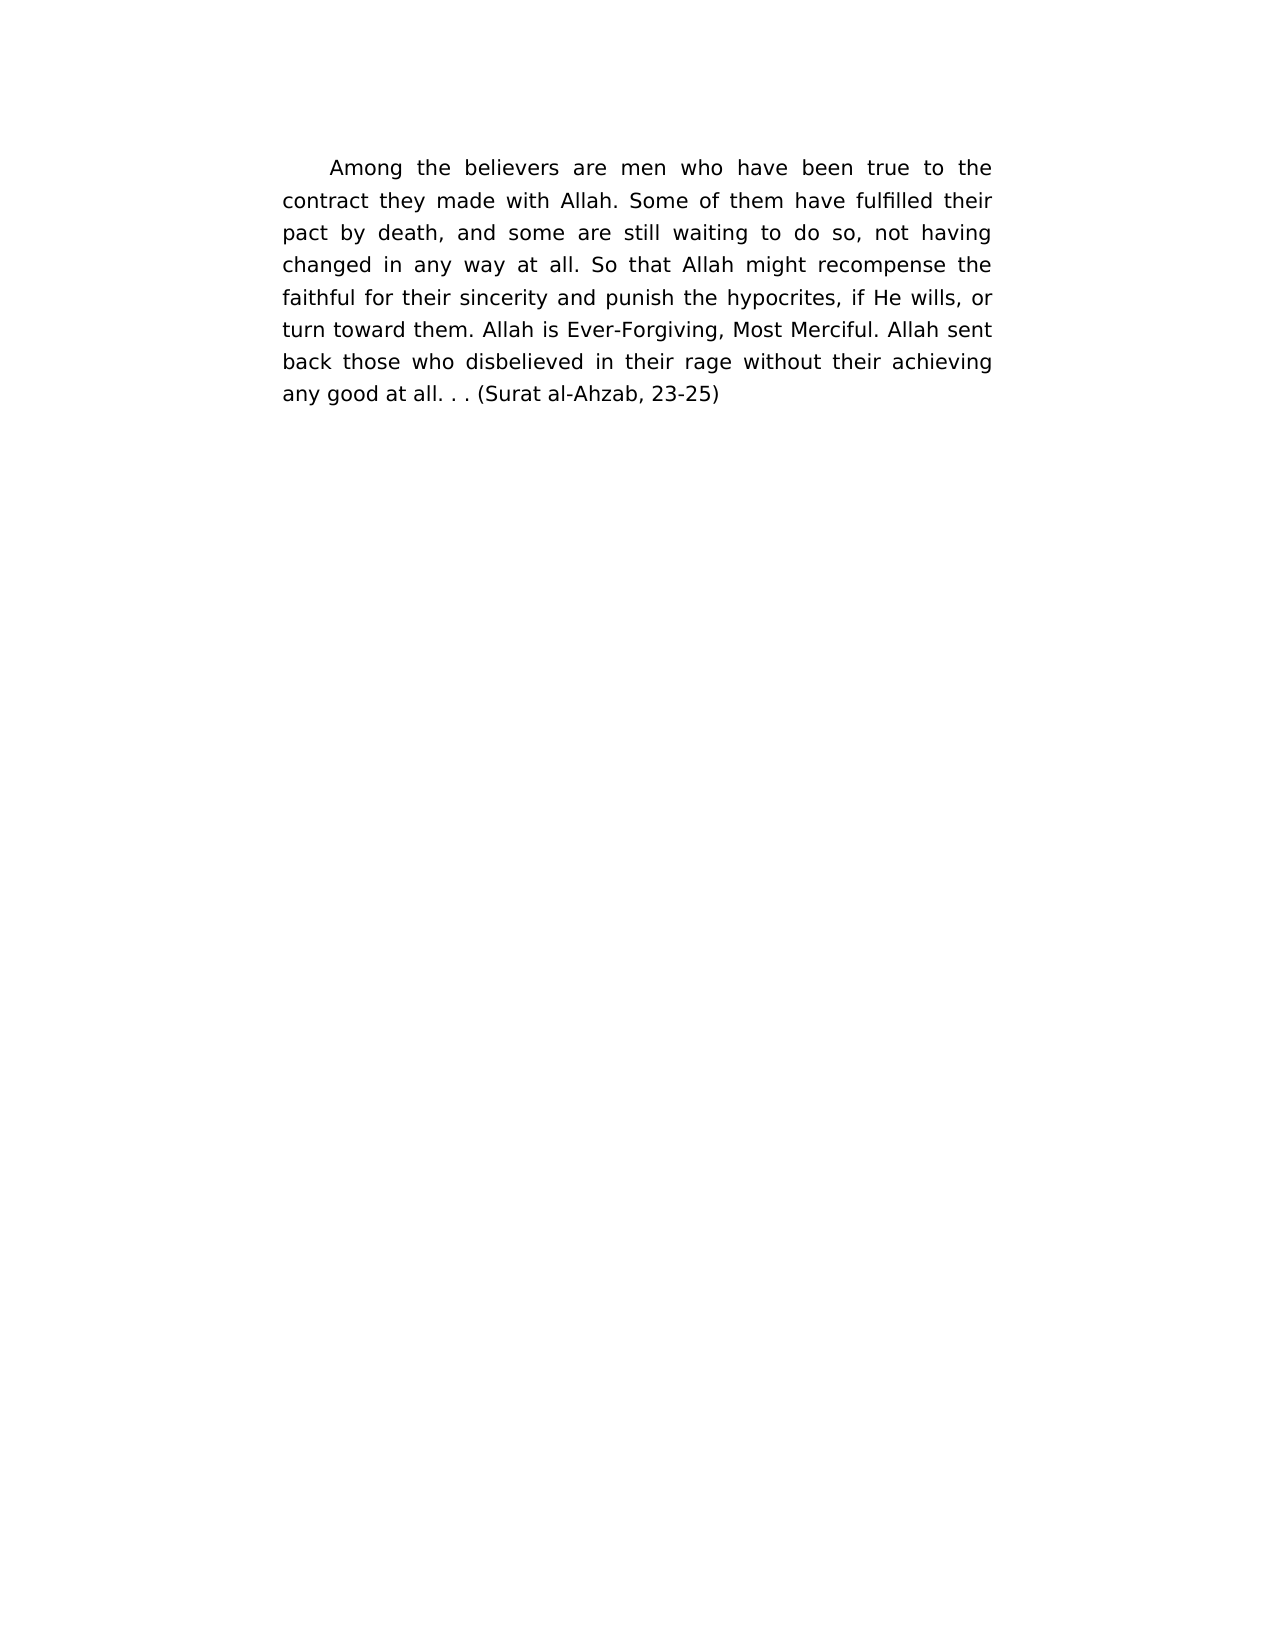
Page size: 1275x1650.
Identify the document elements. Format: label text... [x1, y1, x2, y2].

text Among the believers are men who have been true to the contract they made with Allah. Some of them have fulfilled their pact by death, and some are still waiting to do so, not having changed in any way at all. So that Allah might recompense the faithful for their sincerity and punish the hypocrites, if He wills, or turn toward them. Allah is Ever-Forgiving, Most Merciful. Allah sent back those who disbelieved in their rage without their achieving any good at all. . . (Surat al-Ahzab, 23-25) [282, 150, 993, 408]
